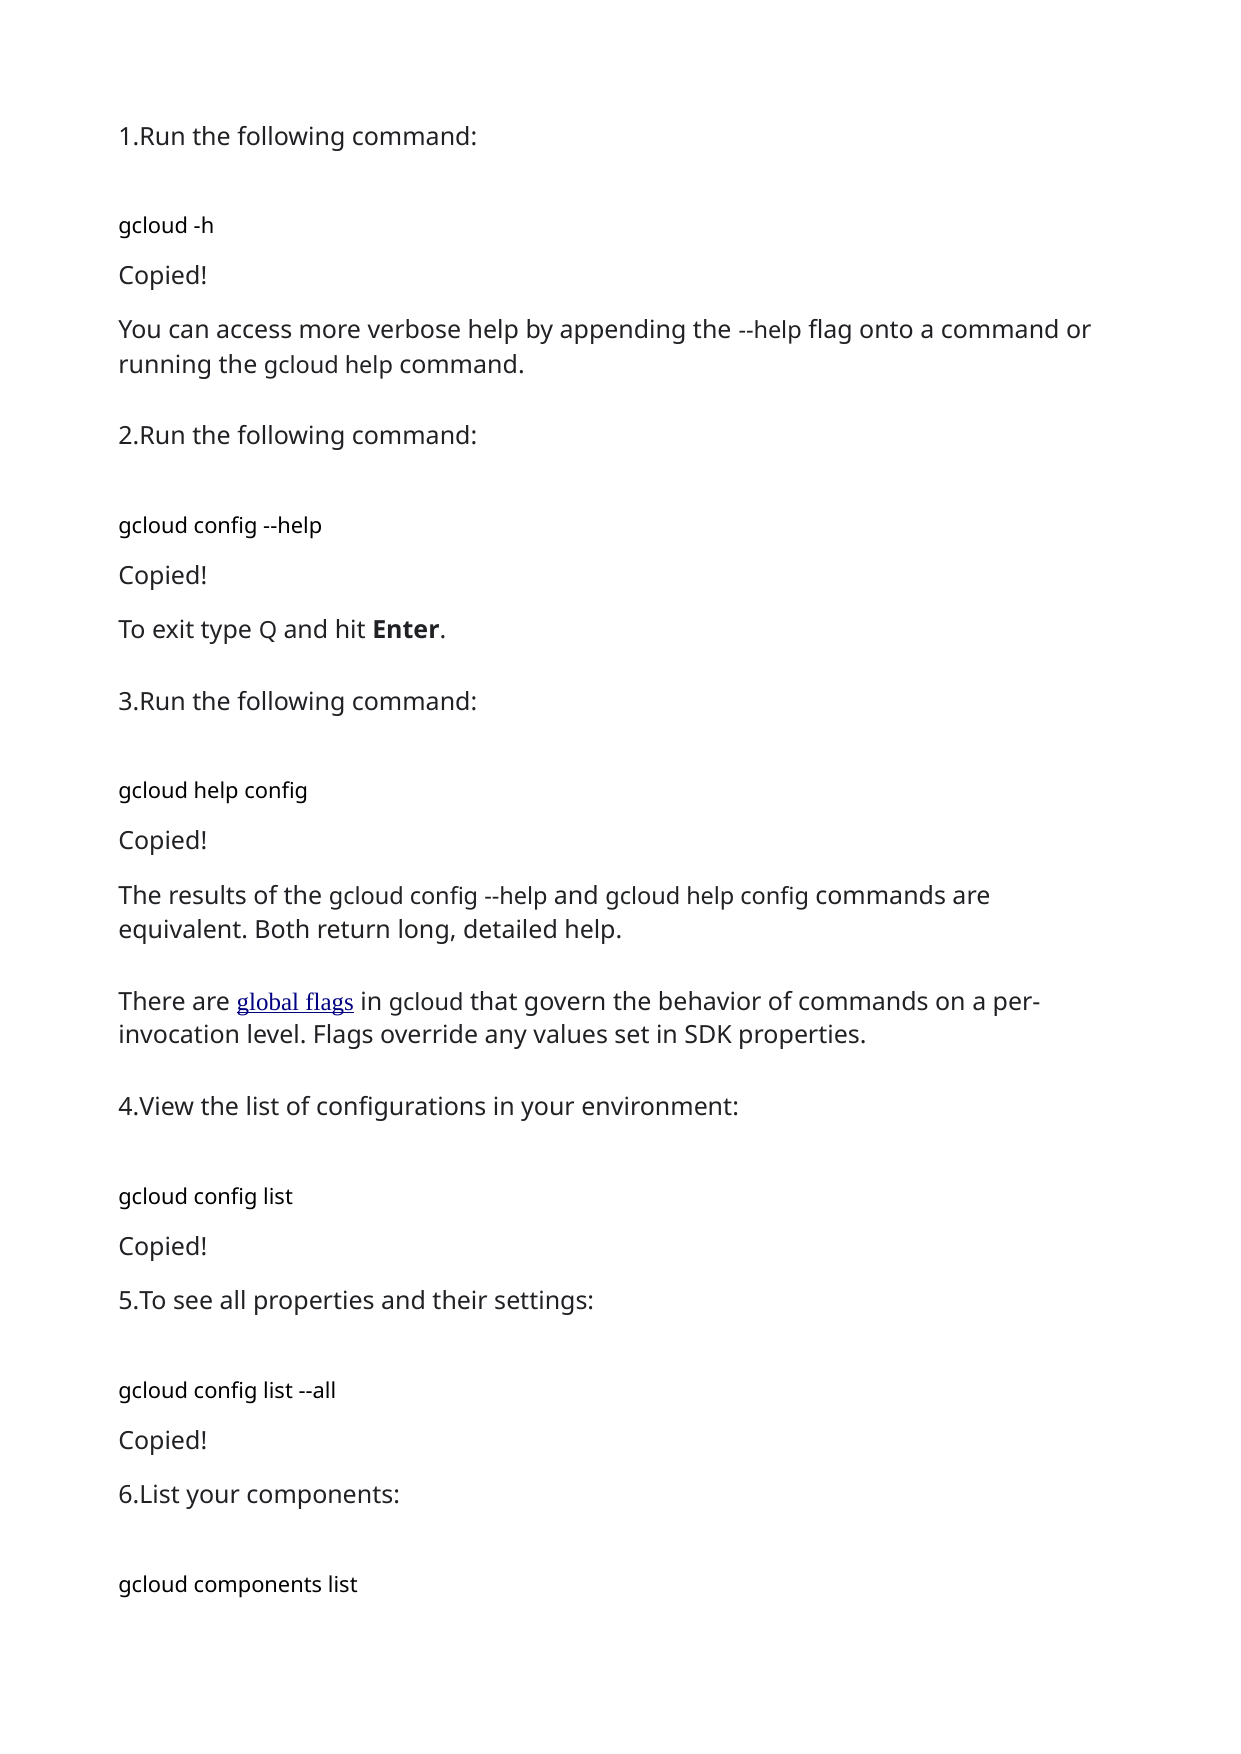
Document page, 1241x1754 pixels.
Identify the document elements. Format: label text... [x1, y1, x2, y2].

list Run the following command: [118, 118, 1122, 152]
list gcloud help config [118, 775, 1122, 805]
list gcloud -h [118, 210, 1122, 240]
list gcloud config list [118, 1181, 1122, 1211]
list gcloud config list --all [118, 1375, 1122, 1404]
list Run the following command: [118, 418, 1122, 452]
text You can access more verbose help by appending the --help flag onto a command or running the gcloud help command. [118, 312, 1122, 380]
list There are global flags in gcloud that govern the behavior of commands on a per-invocation level. Flags override any values set in SDK properties. [118, 983, 1122, 1051]
list Copied! [118, 1228, 1109, 1262]
list Copied! [118, 258, 1109, 292]
list List your components: [118, 1477, 1122, 1511]
list View the list of configurations in your environment: [118, 1089, 1122, 1123]
list Run the following command: [118, 683, 1122, 717]
list Copied! [118, 823, 1109, 857]
list Copied! [118, 557, 1109, 591]
list gcloud components list [118, 1569, 1122, 1599]
list To see all properties and their settings: [118, 1283, 1122, 1317]
list The results of the gcloud config --help and gcloud help config commands are equivalent. Both return long, detailed help. [118, 877, 1122, 946]
list Copied! [118, 1422, 1109, 1456]
list gcloud config --help [118, 510, 1122, 539]
list To exit type Q and hit Enter. [118, 612, 1122, 646]
